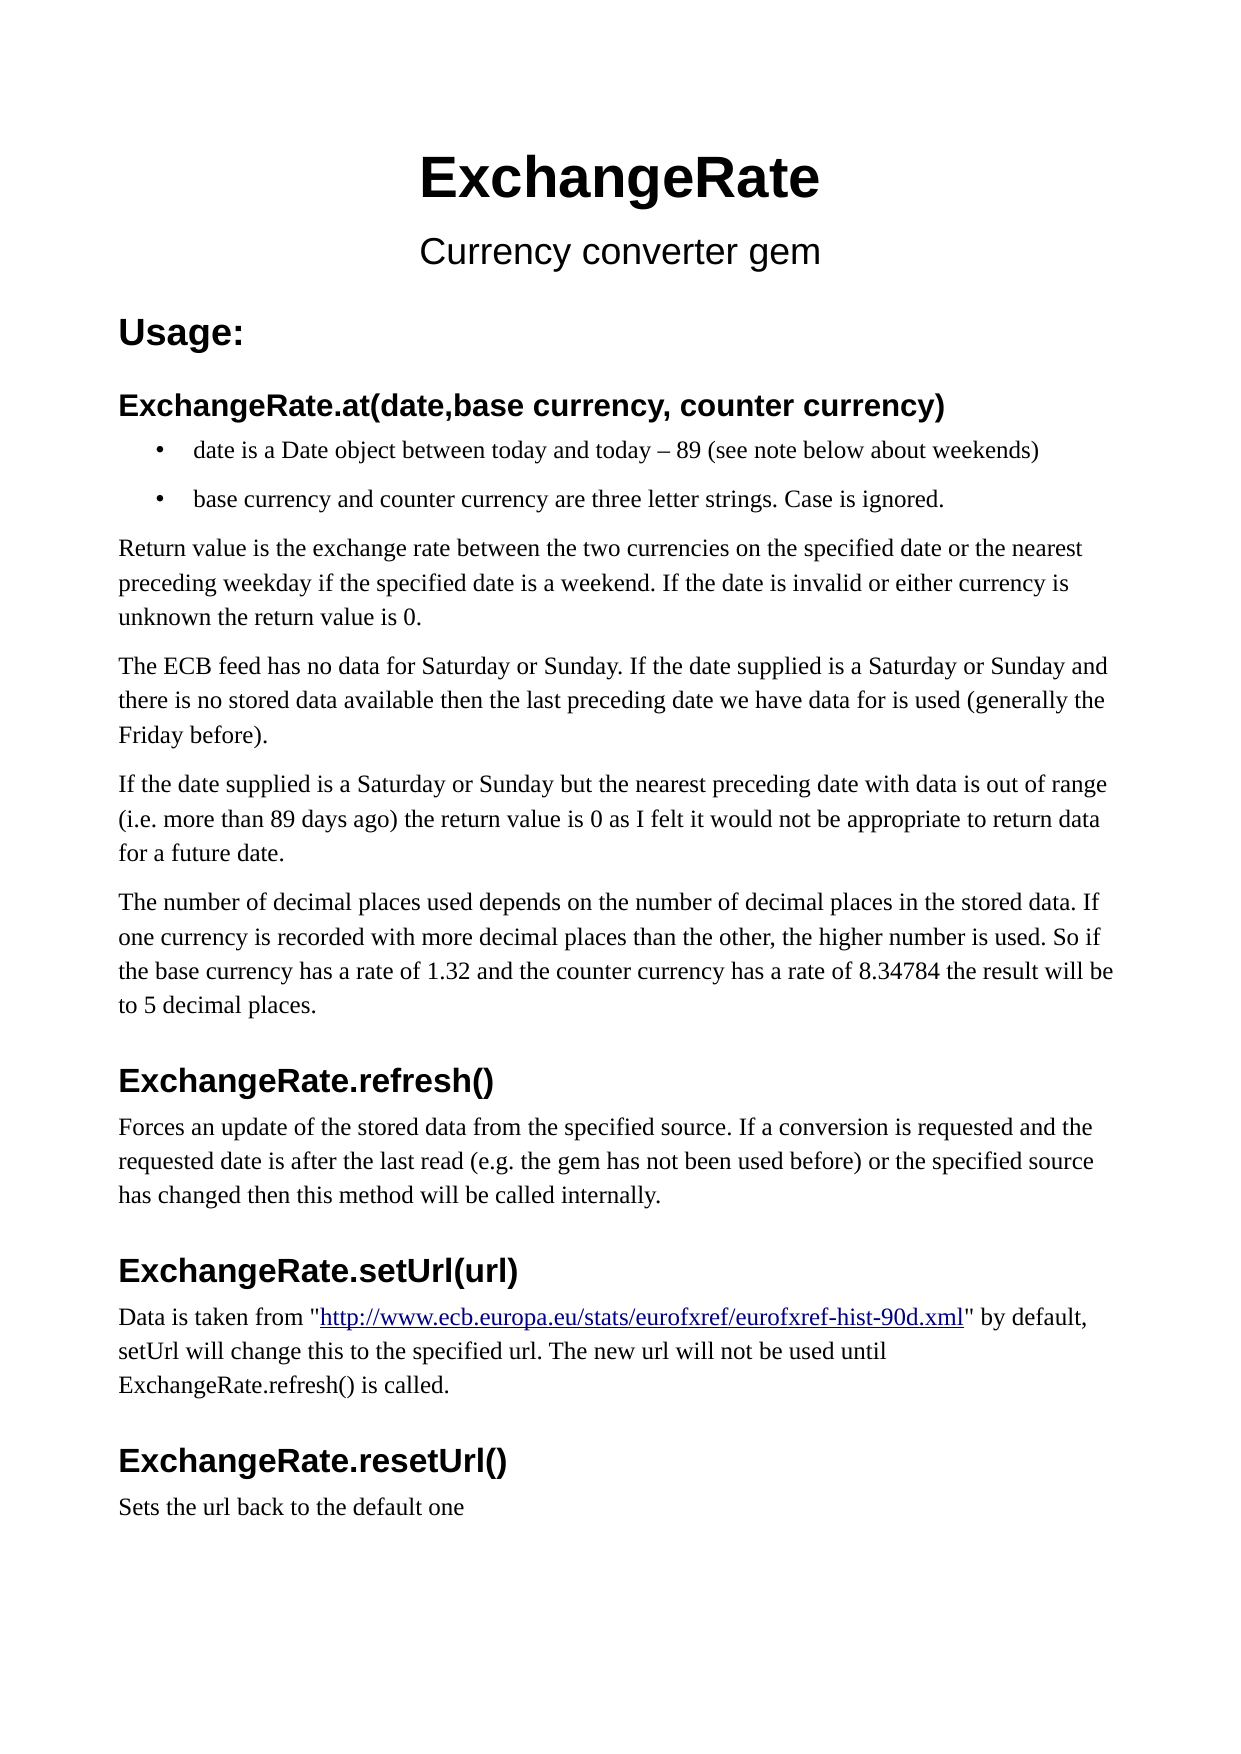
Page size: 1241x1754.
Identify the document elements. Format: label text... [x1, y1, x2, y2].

text If the date supplied is a Saturday or Sunday but the nearest preceding date with data is out of range (i.e. more than 89 days ago) the return value is 0 as I felt it would not be appropriate to return data for a future date. [118, 769, 1122, 867]
text Return value is the exchange rate between the two currencies on the specified date or the nearest preceding weekday if the specified date is a weekend. If the date is invalid or either currency is unknown the return value is 0. [118, 533, 1122, 631]
subtitle ExchangeRate.setUrl(url) [118, 1251, 1122, 1289]
subtitle ExchangeRate.resetUrl() [118, 1441, 1122, 1479]
list base currency and counter currency are three letter strings. Case is ignored. [156, 484, 1122, 513]
text The number of decimal places used depends on the number of decimal places in the stored data. If one currency is recorded with more decimal places than the other, the higher number is used. So if the base currency has a rate of 1.32 and the counter currency has a rate of 8.34784 the result will be to 5 decimal places. [118, 887, 1122, 1019]
text Sets the url back to the default one [118, 1492, 1122, 1520]
list date is a Date object between today and today – 89 (see note below about weekends) [156, 435, 1122, 464]
subtitle ExchangeRate.refresh() [118, 1061, 1122, 1099]
subtitle Usage: [118, 309, 1122, 353]
subtitle ExchangeRate.at(date,base currency, counter currency) [118, 387, 1122, 422]
text The ECB feed has no data for Saturday or Sunday. If the date supplied is a Saturday or Sunday and there is no stored data available then the last preceding date we have data for is used (generally the Friday before). [118, 651, 1122, 749]
text Data is taken from "http://www.ecb.europa.eu/stats/eurofxref/eurofxref-hist-90d.xml" by default, setUrl will change this to the specified url. The new url will not be used until ExchangeRate.refresh() is called. [118, 1302, 1122, 1399]
title ExchangeRate [118, 143, 1122, 210]
text Forces an update of the stored data from the specified source. If a conversion is requested and the requested date is after the last read (e.g. the gem has not been used before) or the specified source has changed then this method will be called internally. [118, 1112, 1122, 1209]
subtitle Currency converter gem [118, 229, 1122, 272]
